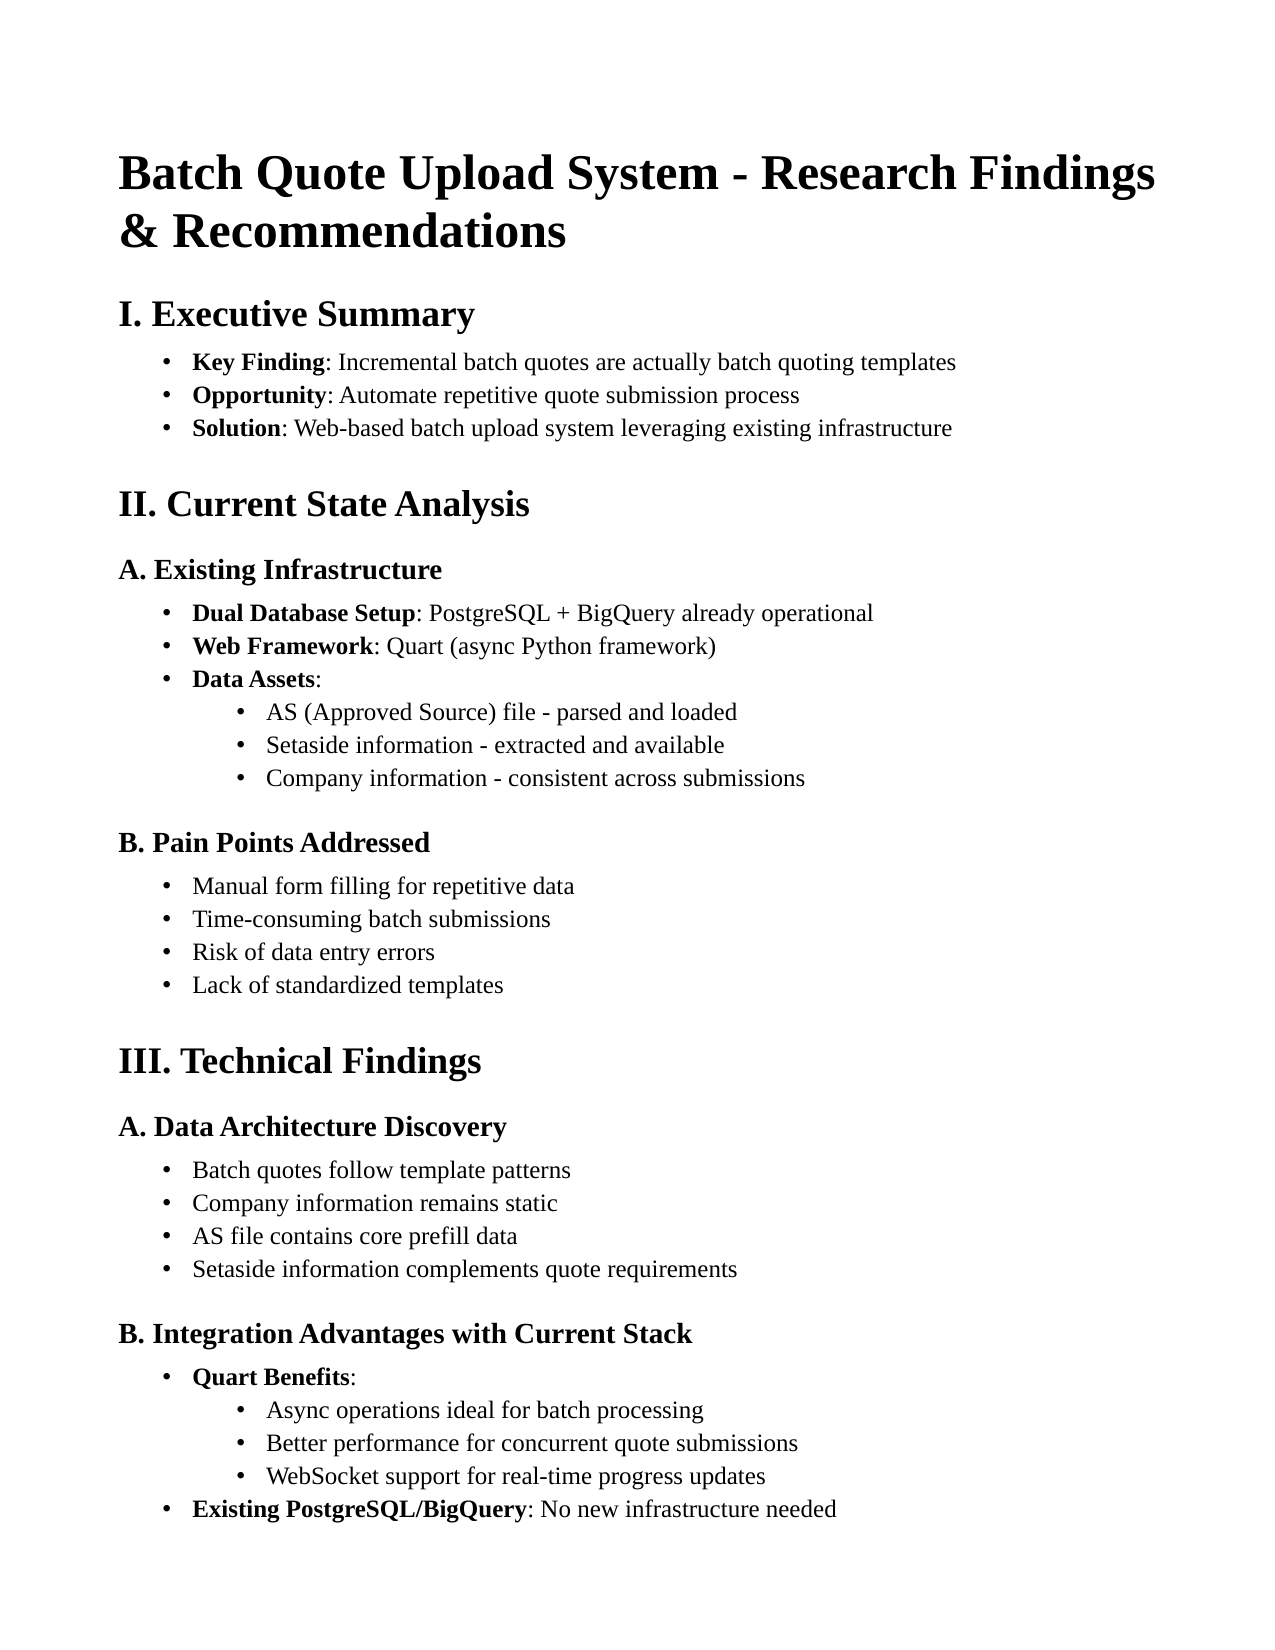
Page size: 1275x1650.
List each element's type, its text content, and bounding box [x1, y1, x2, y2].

list Async operations ideal for batch processing [236, 1395, 1157, 1424]
list Manual form filling for repetitive data [162, 871, 1157, 900]
list Opportunity: Automate repetitive quote submission process [162, 380, 1157, 409]
subtitle Batch Quote Upload System - Research Findings & Recommendations [118, 143, 1157, 258]
list Existing PostgreSQL/BigQuery: No new infrastructure needed [162, 1494, 1157, 1523]
list Setaside information complements quote requirements [162, 1254, 1157, 1283]
list Solution: Web-based batch upload system leveraging existing infrastructure [162, 413, 1157, 442]
subtitle B. Integration Advantages with Current Stack [118, 1316, 1157, 1350]
subtitle III. Technical Findings [118, 1039, 1157, 1082]
subtitle A. Data Architecture Discovery [118, 1109, 1157, 1142]
list WebSocket support for real-time progress updates [236, 1461, 1157, 1490]
list Time-consuming batch submissions [162, 904, 1157, 933]
list Risk of data entry errors [162, 937, 1157, 966]
list Company information - consistent across submissions [236, 763, 1157, 792]
list Data Assets: [162, 664, 1157, 693]
list Lack of standardized templates [162, 970, 1157, 999]
list AS file contains core prefill data [162, 1221, 1157, 1250]
list Key Finding: Incremental batch quotes are actually batch quoting templates [162, 347, 1157, 376]
list Company information remains static [162, 1188, 1157, 1217]
list Quart Benefits: [162, 1362, 1157, 1391]
list Better performance for concurrent quote submissions [236, 1428, 1157, 1457]
list Batch quotes follow template patterns [162, 1155, 1157, 1184]
subtitle B. Pain Points Addressed [118, 825, 1157, 859]
list Setaside information - extracted and available [236, 730, 1157, 759]
list Dual Database Setup: PostgreSQL + BigQuery already operational [162, 598, 1157, 627]
list AS (Approved Source) file - parsed and loaded [236, 697, 1157, 726]
subtitle A. Existing Infrastructure [118, 552, 1157, 585]
subtitle I. Executive Summary [118, 291, 1157, 334]
list Web Framework: Quart (async Python framework) [162, 631, 1157, 659]
subtitle II. Current State Analysis [118, 482, 1157, 525]
